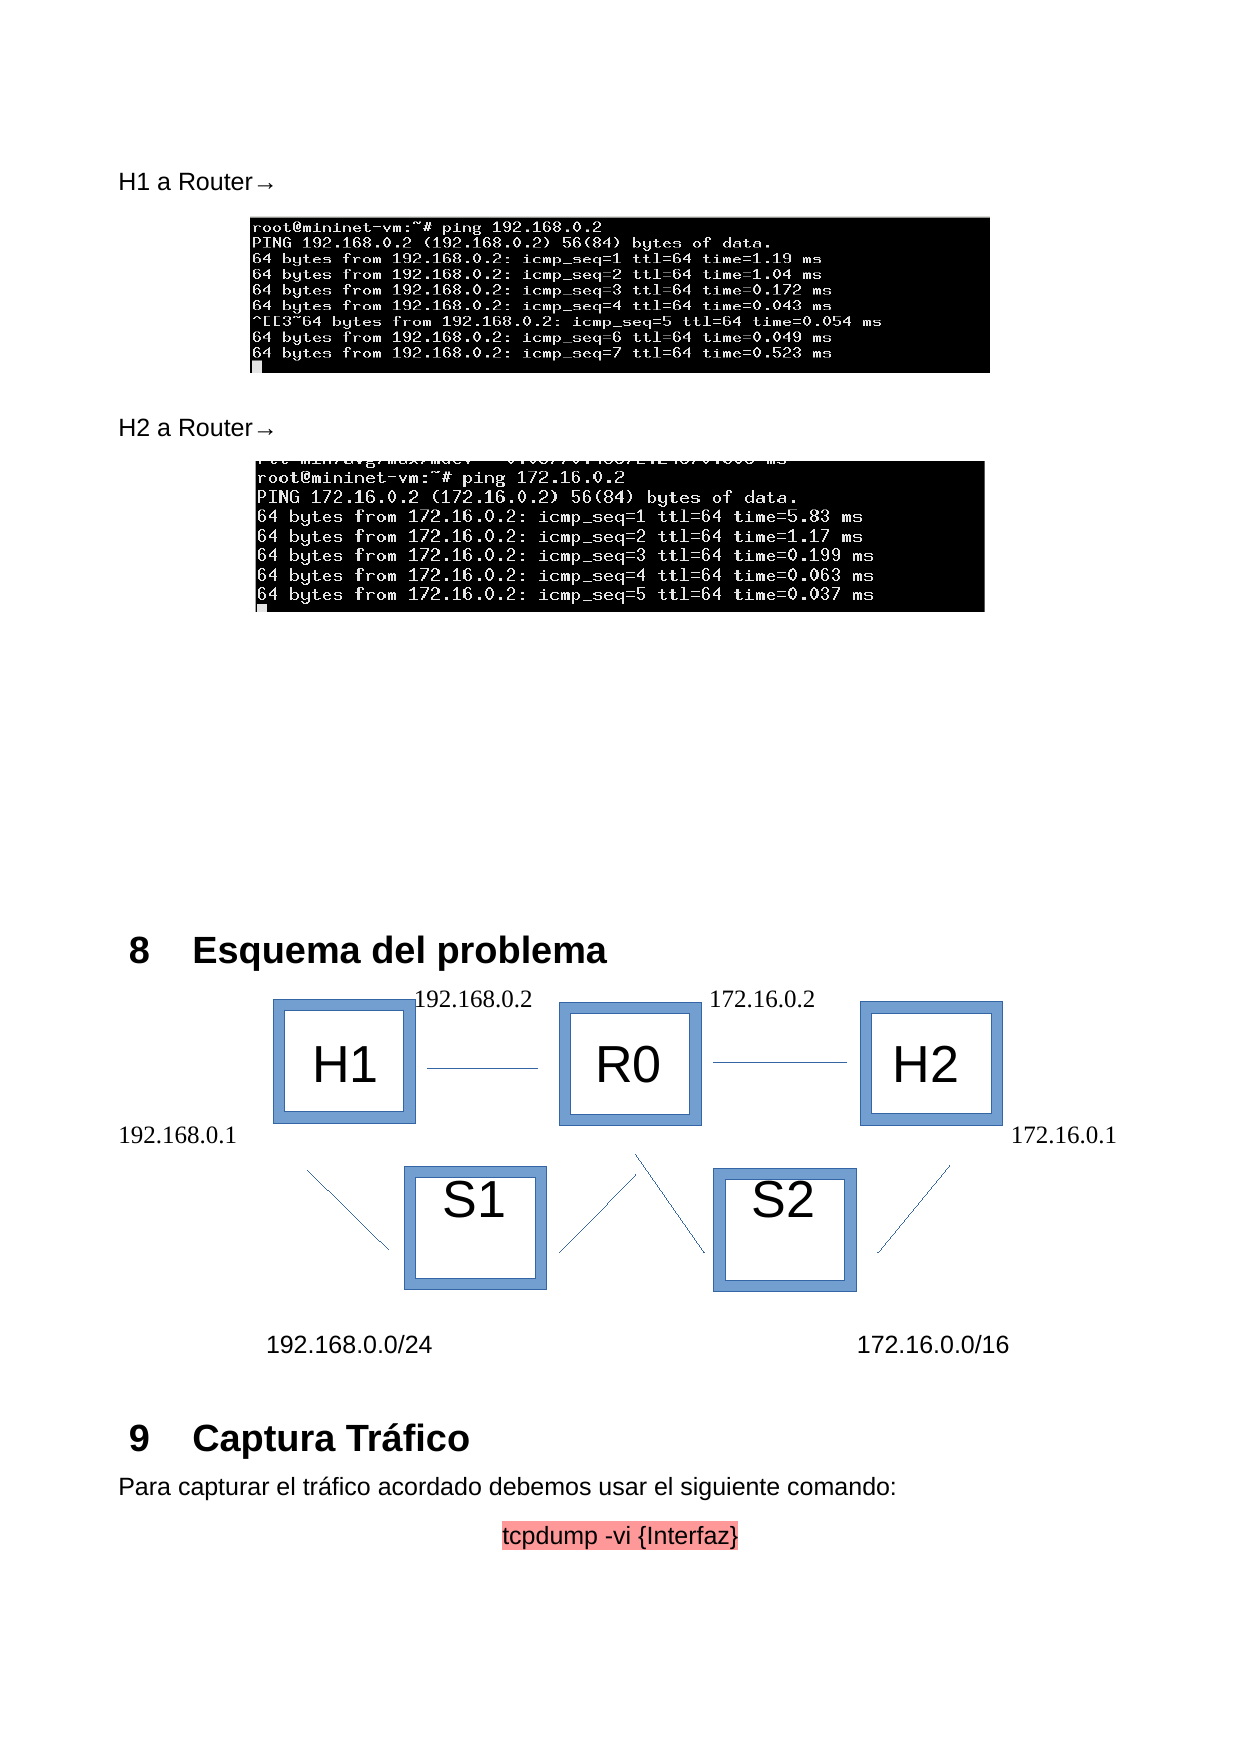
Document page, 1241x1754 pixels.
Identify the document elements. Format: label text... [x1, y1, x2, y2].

text H2 a Router→ [118, 412, 1122, 441]
text 192.168.0.1 172.16.0.1 [118, 1120, 1122, 1148]
text tcpdump -vi {Interfaz} [118, 1521, 1122, 1550]
text H1 [285, 1033, 403, 1093]
text [547, 1169, 713, 1229]
text [857, 1169, 1122, 1229]
text [702, 1033, 860, 1093]
text 192.168.0.2 172.16.0.2 [118, 984, 1122, 1013]
text [1003, 1033, 1122, 1093]
text Para capturar el tráfico acordado debemos usar el siguiente comando: [118, 1472, 1122, 1501]
text [118, 1033, 273, 1093]
text H1 a Router→ [118, 167, 1122, 196]
text S1 [416, 1178, 535, 1229]
text S2 [726, 1180, 844, 1229]
text R0 [571, 1033, 689, 1093]
subtitle Esquema del problema [118, 928, 1122, 972]
text 192.168.0.0/24 172.16.0.0/16 [118, 1304, 1122, 1364]
text H2 [872, 1033, 991, 1093]
text [118, 1169, 404, 1229]
text [416, 1033, 559, 1093]
subtitle Captura Tráfico [118, 1416, 1122, 1459]
